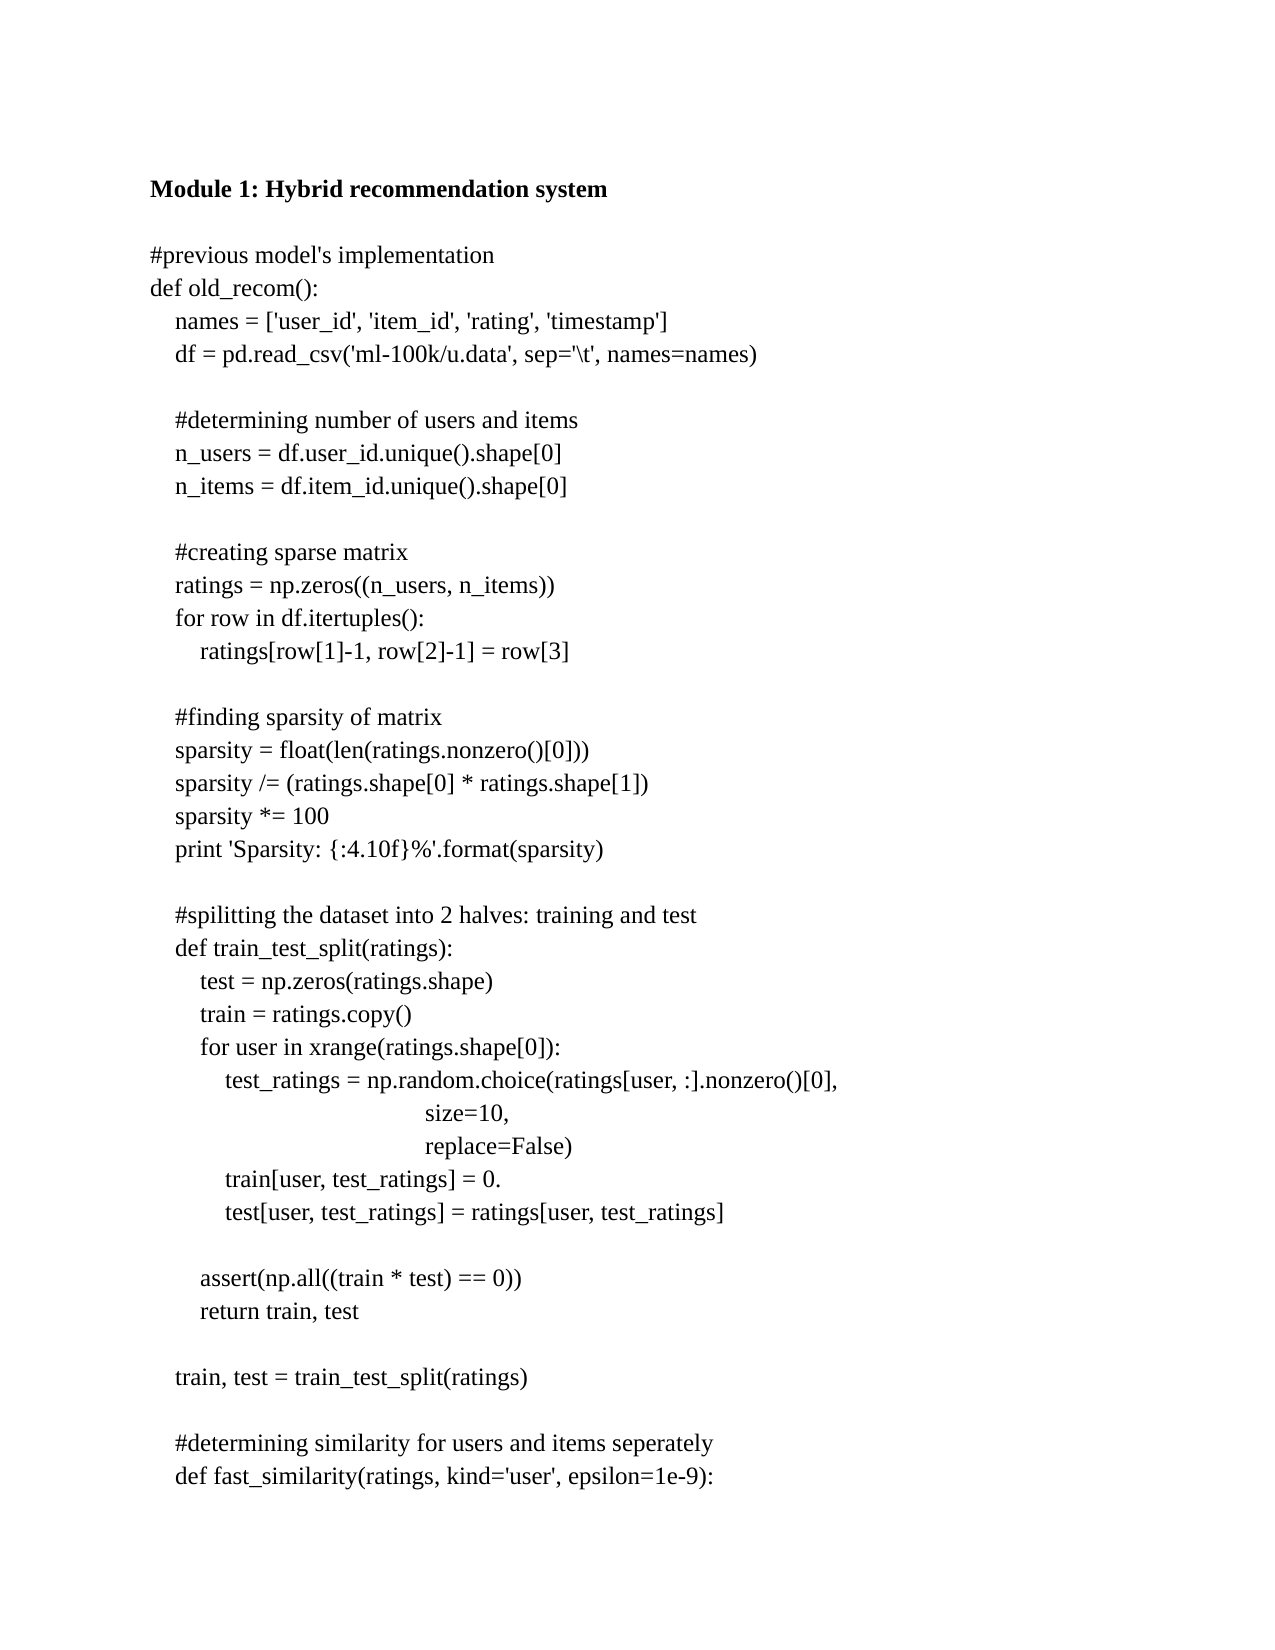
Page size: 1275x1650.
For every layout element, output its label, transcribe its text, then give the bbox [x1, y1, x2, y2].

text sparsity = float(len(ratings.nonzero()[0])) [150, 735, 1125, 764]
text test[user, test_ratings] = ratings[user, test_ratings] [150, 1197, 1125, 1226]
text test = np.zeros(ratings.shape) [150, 966, 1125, 995]
text train[user, test_ratings] = 0. [150, 1164, 1125, 1193]
text def old_recom(): [150, 273, 1125, 301]
text return train, test [150, 1296, 1125, 1325]
text for user in xrange(ratings.shape[0]): [150, 1032, 1125, 1061]
text def train_test_split(ratings): [150, 933, 1125, 962]
text def fast_similarity(ratings, kind='user', epsilon=1e-9): [150, 1461, 1125, 1490]
text Module 1: Hybrid recommendation system [150, 174, 1125, 202]
text #creating sparse matrix [150, 537, 1125, 566]
text #finding sparsity of matrix [150, 702, 1125, 731]
text test_ratings = np.random.choice(ratings[user, :].nonzero()[0], [150, 1065, 1125, 1094]
text train = ratings.copy() [150, 999, 1125, 1028]
text n_items = df.item_id.unique().shape[0] [150, 471, 1125, 499]
text replace=False) [150, 1131, 1125, 1160]
text ratings[row[1]-1, row[2]-1] = row[3] [150, 636, 1125, 665]
text train, test = train_test_split(ratings) [150, 1362, 1125, 1391]
text assert(np.all((train * test) == 0)) [150, 1263, 1125, 1292]
text for row in df.itertuples(): [150, 603, 1125, 632]
text sparsity *= 100 [150, 801, 1125, 830]
text print 'Sparsity: {:4.10f}%'.format(sparsity) [150, 834, 1125, 863]
text ratings = np.zeros((n_users, n_items)) [150, 570, 1125, 599]
text n_users = df.user_id.unique().shape[0] [150, 438, 1125, 467]
text df = pd.read_csv('ml-100k/u.data', sep='\t', names=names) [150, 339, 1125, 367]
text #spilitting the dataset into 2 halves: training and test [150, 900, 1125, 929]
text names = ['user_id', 'item_id', 'rating', 'timestamp'] [150, 306, 1125, 334]
text #determining number of users and items [150, 405, 1125, 433]
text #determining similarity for users and items seperately [150, 1428, 1125, 1457]
text #previous model's implementation [150, 240, 1125, 268]
text size=10, [150, 1098, 1125, 1127]
text sparsity /= (ratings.shape[0] * ratings.shape[1]) [150, 768, 1125, 797]
